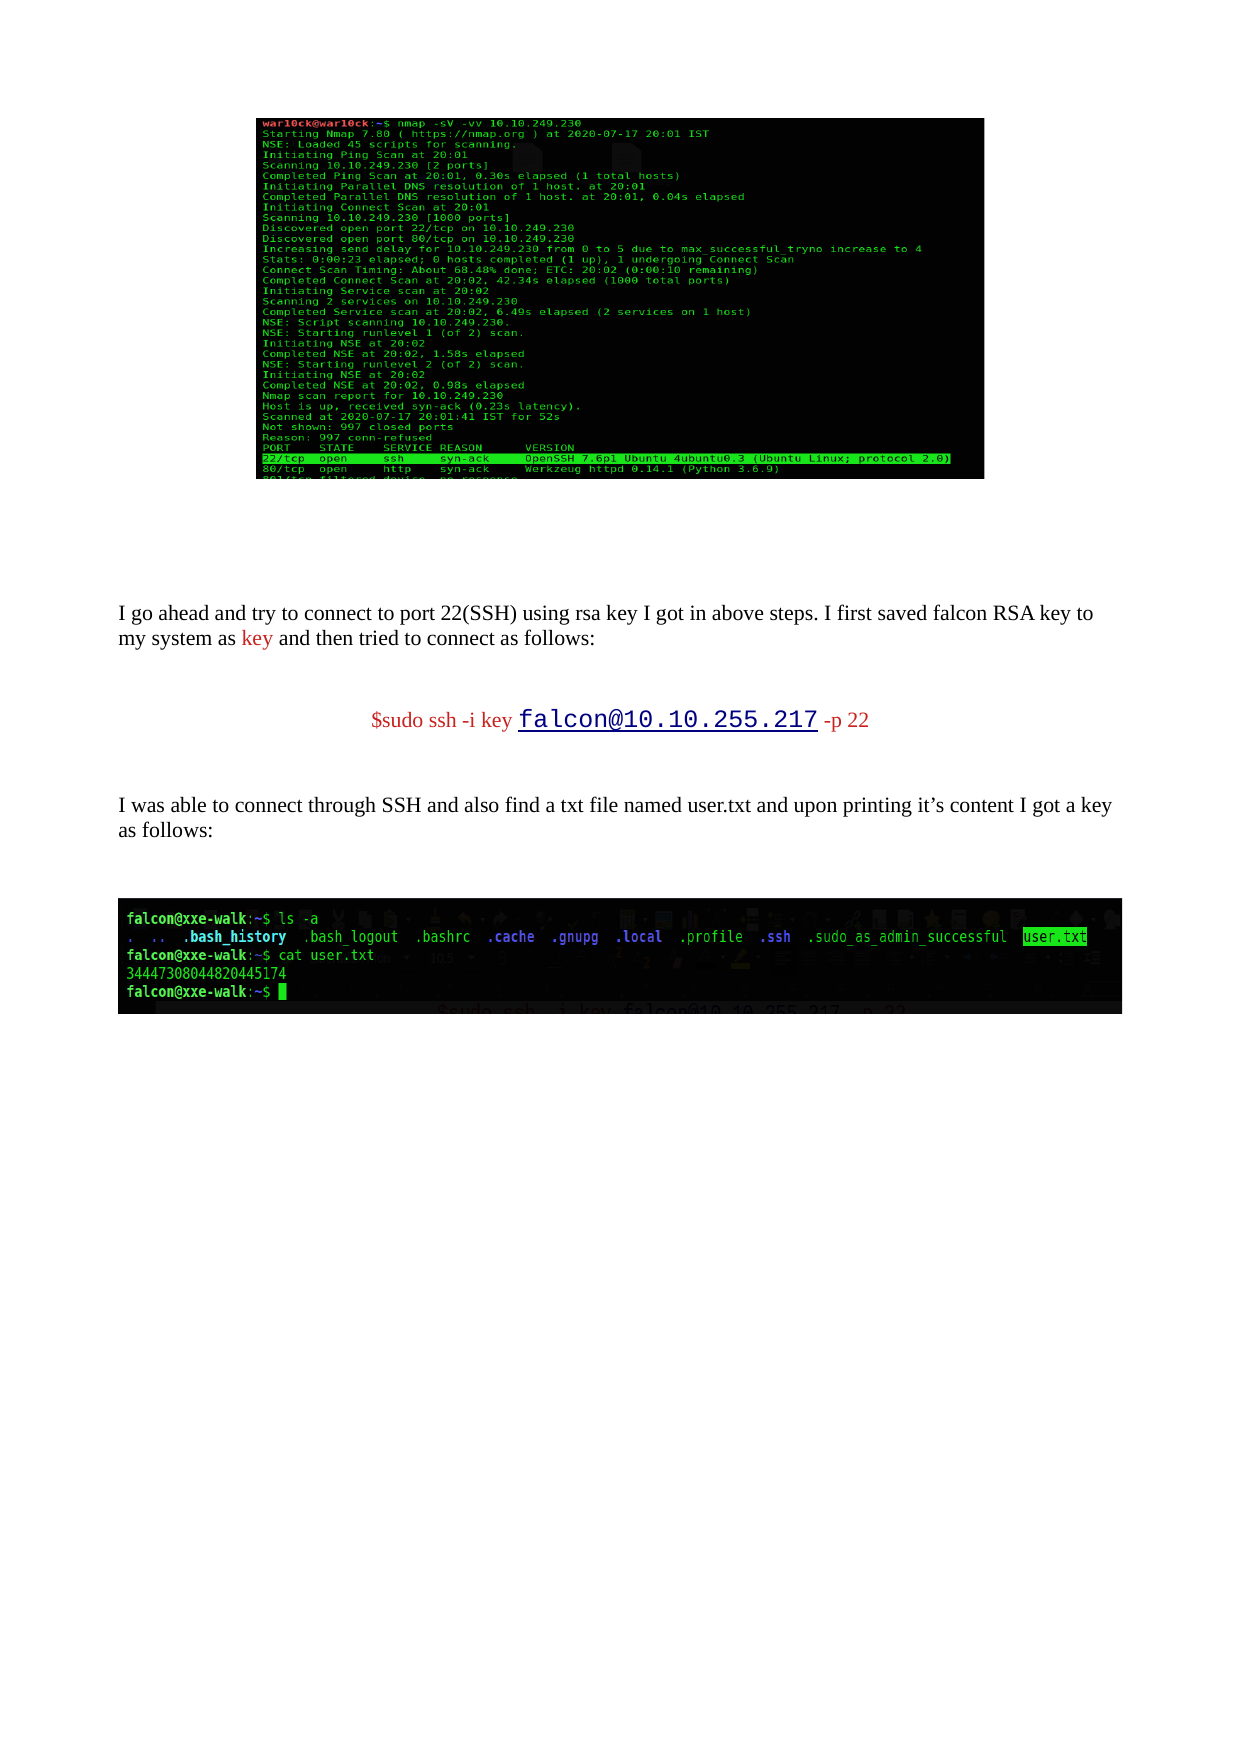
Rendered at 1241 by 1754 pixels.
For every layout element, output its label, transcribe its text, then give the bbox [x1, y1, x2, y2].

picture [256, 118, 985, 479]
text I was able to connect through SSH and also find a txt file named user.txt and upon printing it’s content I got a key as follows: [118, 792, 1122, 842]
text I go ahead and try to connect to port 22(SSH) using rsa key I got in above steps. I first saved falcon RSA key to my system as key and then tried to connect as follows: [118, 600, 1122, 650]
picture [118, 898, 1123, 1014]
text $sudo ssh -i key falcon@10.10.255.217 -p 22 [118, 707, 1122, 735]
